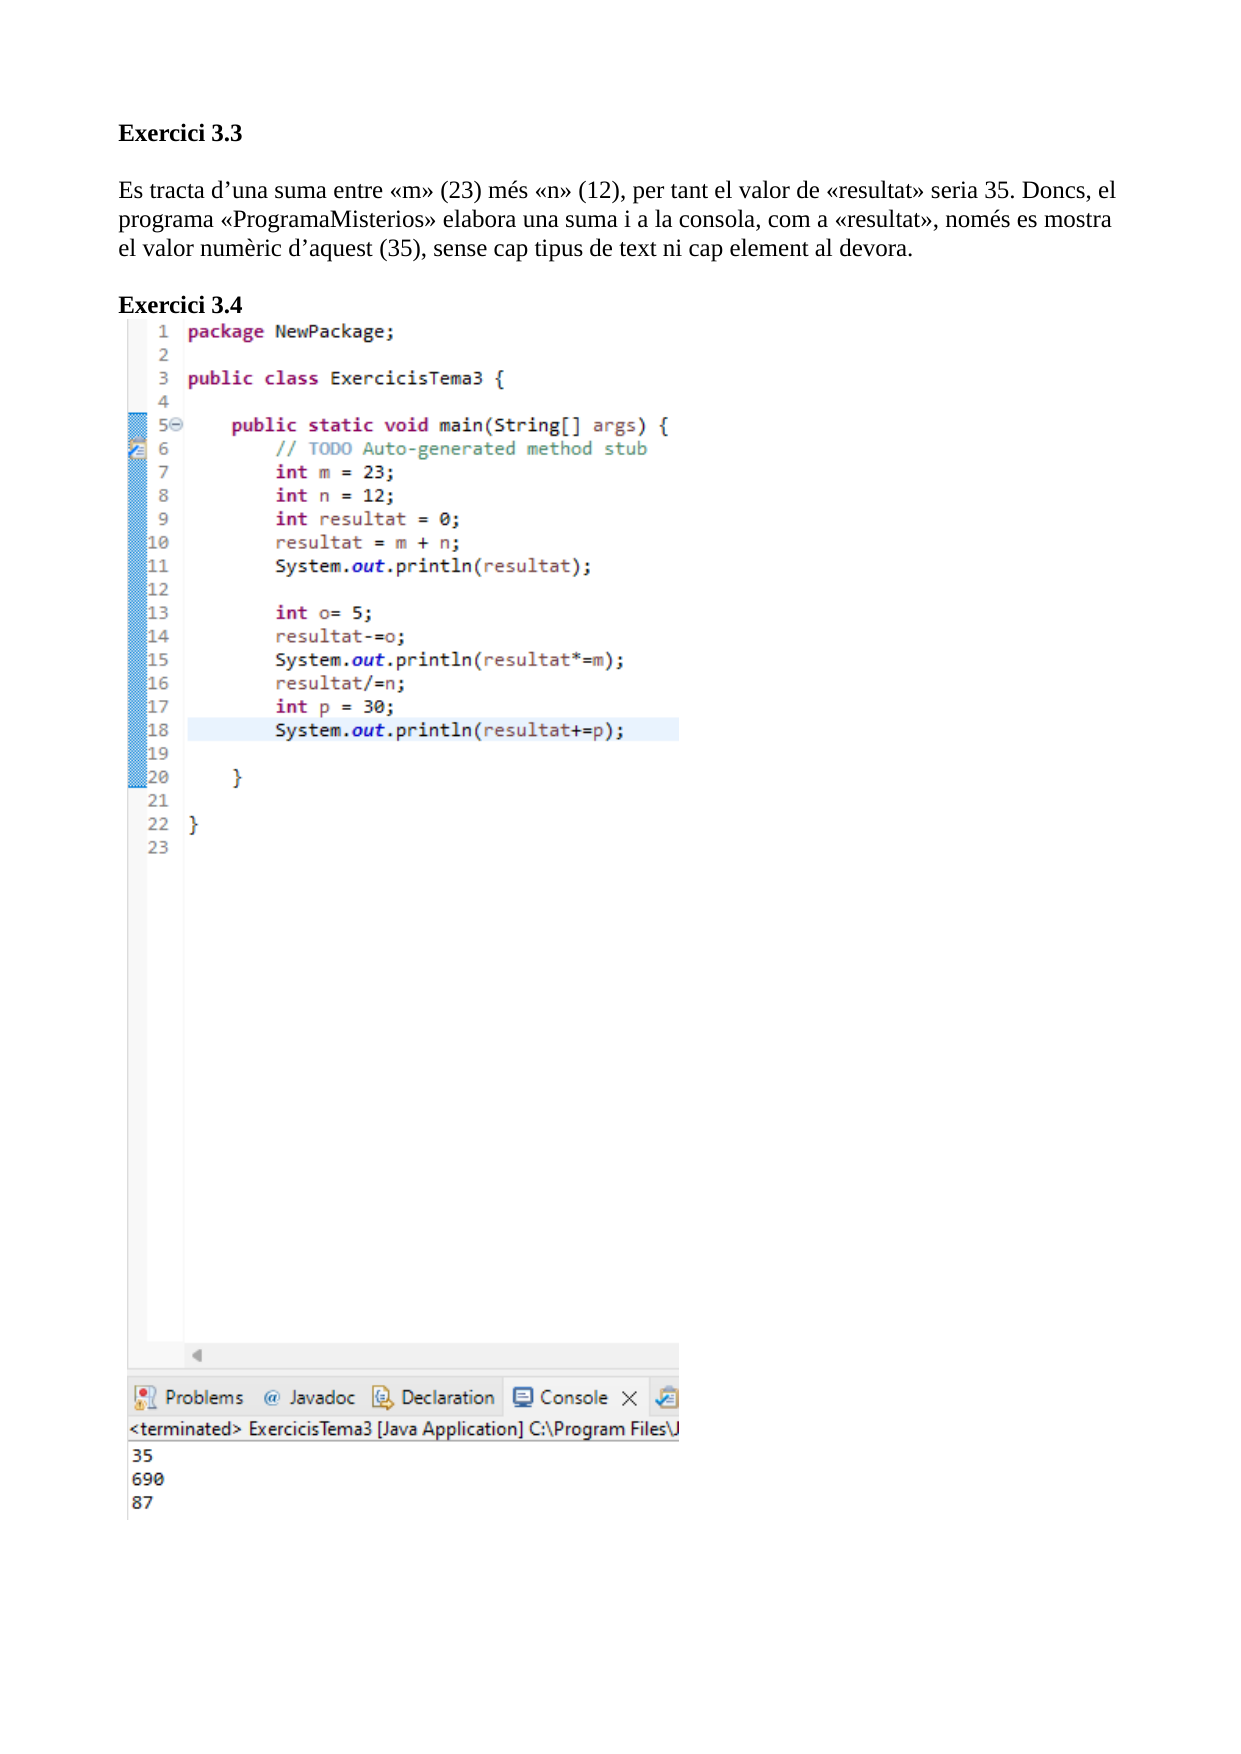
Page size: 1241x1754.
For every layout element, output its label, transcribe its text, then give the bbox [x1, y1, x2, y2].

text Es tracta d’una suma entre «m» (23) més «n» (12), per tant el valor de «resultat» seria 35. Doncs, el programa «ProgramaMisterios» elabora una suma i a la consola, com a «resultat», només es mostra el valor numèric d’aquest (35), sense cap tipus de text ni cap element al devora. [118, 176, 1122, 262]
text Exercici 3.3 [118, 118, 1122, 147]
picture [127, 319, 679, 1520]
text Exercici 3.4 [118, 291, 1122, 319]
